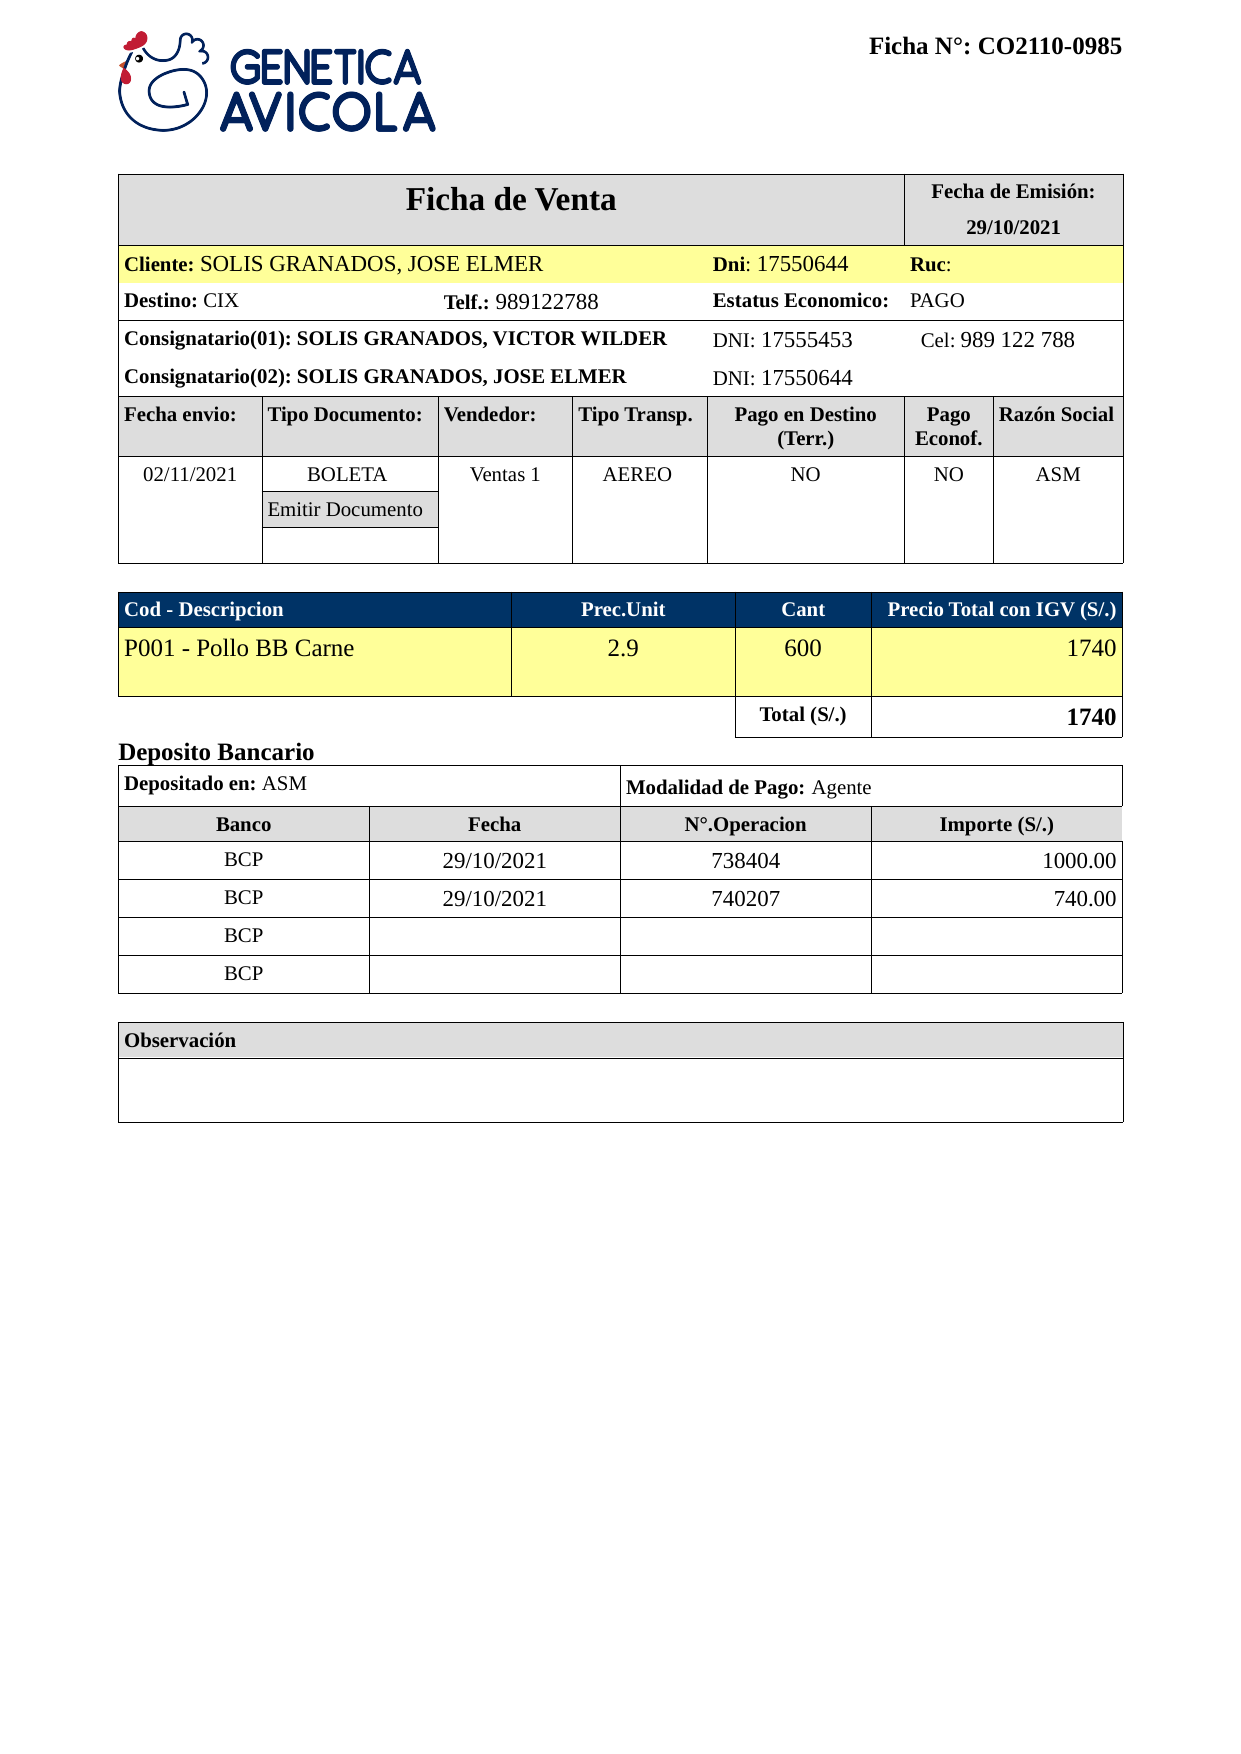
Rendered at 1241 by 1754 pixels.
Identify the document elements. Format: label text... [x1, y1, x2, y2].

table_cell Emitir Documento [263, 492, 438, 527]
table_cell PAGO [904, 283, 1123, 320]
table_cell ASM [994, 457, 1123, 563]
table_cell [118, 697, 511, 737]
table_cell BCP [119, 842, 369, 879]
table_cell [872, 956, 1122, 993]
table_header Prec.Unit [512, 593, 735, 627]
table_cell 1000.00 [872, 842, 1122, 879]
table_cell Consignatario(02): SOLIS GRANADOS, JOSE ELMER [119, 358, 707, 396]
table_header Precio Total con IGV (S/.) [872, 593, 1122, 627]
table_cell P001 - Pollo BB Carne [119, 628, 511, 696]
table_cell NO [905, 457, 993, 563]
table_cell DNI: 17555453 [707, 321, 915, 358]
table_header Cant [736, 593, 871, 627]
table_cell Importe (S/.) [872, 807, 1122, 841]
table_cell AEREO [573, 457, 707, 563]
table_cell N°.Operacion [621, 807, 871, 841]
table_cell BCP [119, 956, 369, 993]
table_cell [263, 528, 438, 563]
table_cell [370, 918, 620, 955]
table_cell Cel: 989 122 788 [915, 321, 1123, 358]
table_cell BOLETA [263, 457, 438, 491]
table_cell 02/11/2021 [119, 457, 262, 563]
table_cell 1740 [872, 697, 1122, 737]
table_cell 2.9 [512, 628, 735, 696]
table_header Ficha de Venta [119, 175, 904, 245]
table_cell 29/10/2021 [370, 880, 620, 917]
table_cell Fecha [370, 807, 620, 841]
picture [118, 31, 436, 132]
table_header Depositado en: ASM [119, 766, 620, 806]
table_cell Pago Econof. [905, 397, 993, 456]
table_cell Fecha envio: [119, 397, 262, 456]
table_cell BCP [119, 880, 369, 917]
table_cell NO [708, 457, 904, 563]
table_cell [511, 697, 735, 737]
table_cell 600 [736, 628, 871, 696]
table_cell 738404 [621, 842, 871, 879]
table_cell DNI: 17550644 [707, 358, 1123, 396]
table_cell BCP [119, 918, 369, 955]
table_cell 740207 [621, 880, 871, 917]
table_cell Destino: CIX [119, 283, 438, 320]
table_cell Ruc: [904, 246, 1123, 283]
table_cell [872, 918, 1122, 955]
table_cell [621, 956, 871, 993]
table_cell Estatus Economico: [707, 283, 904, 320]
table_cell 29/10/2021 [370, 842, 620, 879]
table_cell 29/10/2021 [905, 209, 1123, 245]
table_cell Razón Social [994, 397, 1123, 456]
table_cell Consignatario(01): SOLIS GRANADOS, VICTOR WILDER [119, 321, 707, 358]
table_cell Vendedor: [439, 397, 572, 456]
table_cell Dni: 17550644 [707, 246, 904, 283]
table_header Cod - Descripcion [119, 593, 511, 627]
table_cell 1740 [872, 628, 1122, 696]
table_cell [621, 918, 871, 955]
table_cell [370, 956, 620, 993]
table_cell Total (S/.) [736, 697, 871, 737]
table_cell 740.00 [872, 880, 1122, 917]
table_cell Cliente: SOLIS GRANADOS, JOSE ELMER [119, 246, 707, 283]
table_cell Banco [119, 807, 369, 841]
table_header Fecha de Emisión: [905, 175, 1123, 209]
table_cell Telf.: 989122788 [438, 283, 707, 320]
table_cell [119, 1059, 1123, 1122]
table_cell Ventas 1 [439, 457, 572, 563]
table_cell Tipo Transp. [573, 397, 707, 456]
table_header Modalidad de Pago: Agente [621, 766, 1122, 806]
table_cell Pago en Destino (Terr.) [708, 397, 904, 456]
table_header Observación [119, 1023, 1123, 1057]
text Deposito Bancario [118, 737, 1122, 765]
table_cell Tipo Documento: [263, 397, 438, 456]
